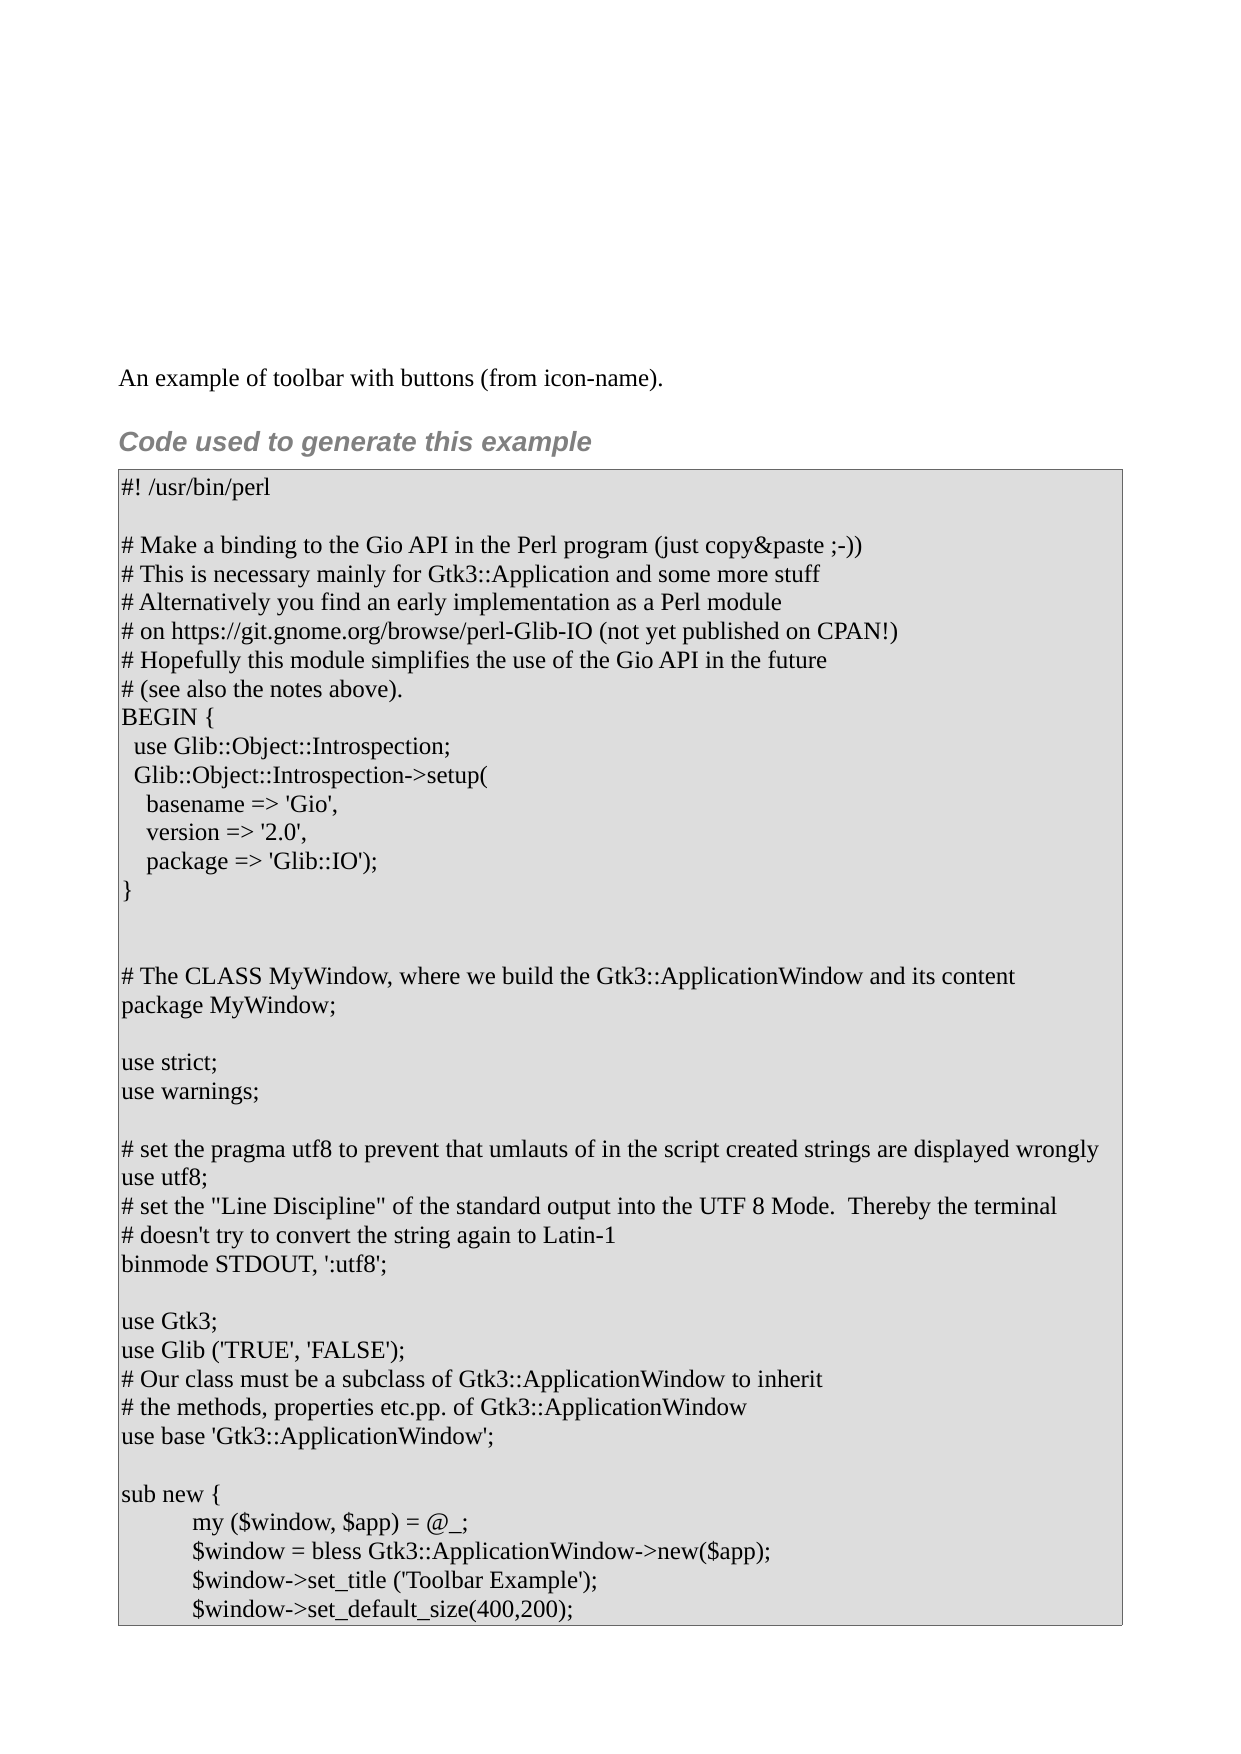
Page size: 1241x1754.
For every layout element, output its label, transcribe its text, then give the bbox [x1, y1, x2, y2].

text # set the pragma utf8 to prevent that umlauts of in the script created strings are displayed wrongly [119, 1131, 1122, 1159]
subtitle Code used to generate this example [118, 425, 1122, 457]
text # Our class must be a subclass of Gtk3::ApplicationWindow to inherit [119, 1361, 1122, 1389]
text use base 'Gtk3::ApplicationWindow'; [119, 1418, 1122, 1447]
text $window->set_default_size(400,200); [119, 1591, 1122, 1625]
text use Glib::Object::Introspection; [119, 728, 1122, 757]
text package => 'Glib::IO'); [119, 843, 1122, 872]
text package MyWindow; [119, 987, 1122, 1016]
text # This is necessary mainly for Gtk3::Application and some more stuff [119, 556, 1122, 584]
text use utf8; [119, 1159, 1122, 1188]
text use Glib ('TRUE', 'FALSE'); [119, 1332, 1122, 1361]
text $window->set_title ('Toolbar Example'); [119, 1562, 1122, 1591]
text BEGIN { [119, 699, 1122, 728]
text sub new { [119, 1476, 1122, 1504]
text # Alternatively you find an early implementation as a Perl module [119, 584, 1122, 613]
text Glib::Object::Introspection->setup( [119, 757, 1122, 786]
text # Hopefully this module simplifies the use of the Gio API in the future [119, 642, 1122, 671]
text version => '2.0', [119, 814, 1122, 843]
text use strict; [119, 1044, 1122, 1073]
text $window = bless Gtk3::ApplicationWindow->new($app); [119, 1533, 1122, 1562]
text # Make a binding to the Gio API in the Perl program (just copy&paste ;-)) [119, 527, 1122, 556]
text # The CLASS MyWindow, where we build the Gtk3::ApplicationWindow and its content [119, 958, 1122, 987]
text my ($window, $app) = @_; [119, 1504, 1122, 1533]
text # doesn't try to convert the string again to Latin-1 [119, 1217, 1122, 1246]
text #! /usr/bin/perl [119, 470, 1122, 498]
text # set the "Line Discipline" of the standard output into the UTF 8 Mode. Thereby the terminal [119, 1188, 1122, 1217]
text # the methods, properties etc.pp. of Gtk3::ApplicationWindow [119, 1389, 1122, 1418]
text basename => 'Gio', [119, 786, 1122, 814]
text binmode STDOUT, ':utf8'; [119, 1246, 1122, 1274]
text use Gtk3; [119, 1303, 1122, 1332]
text use warnings; [119, 1073, 1122, 1102]
text # on https://git.gnome.org/browse/perl-Glib-IO (not yet published on CPAN!) [119, 613, 1122, 642]
text An example of toolbar with buttons (from icon-name). [118, 363, 1122, 392]
text # (see also the notes above). [119, 671, 1122, 699]
text } [119, 872, 1122, 901]
